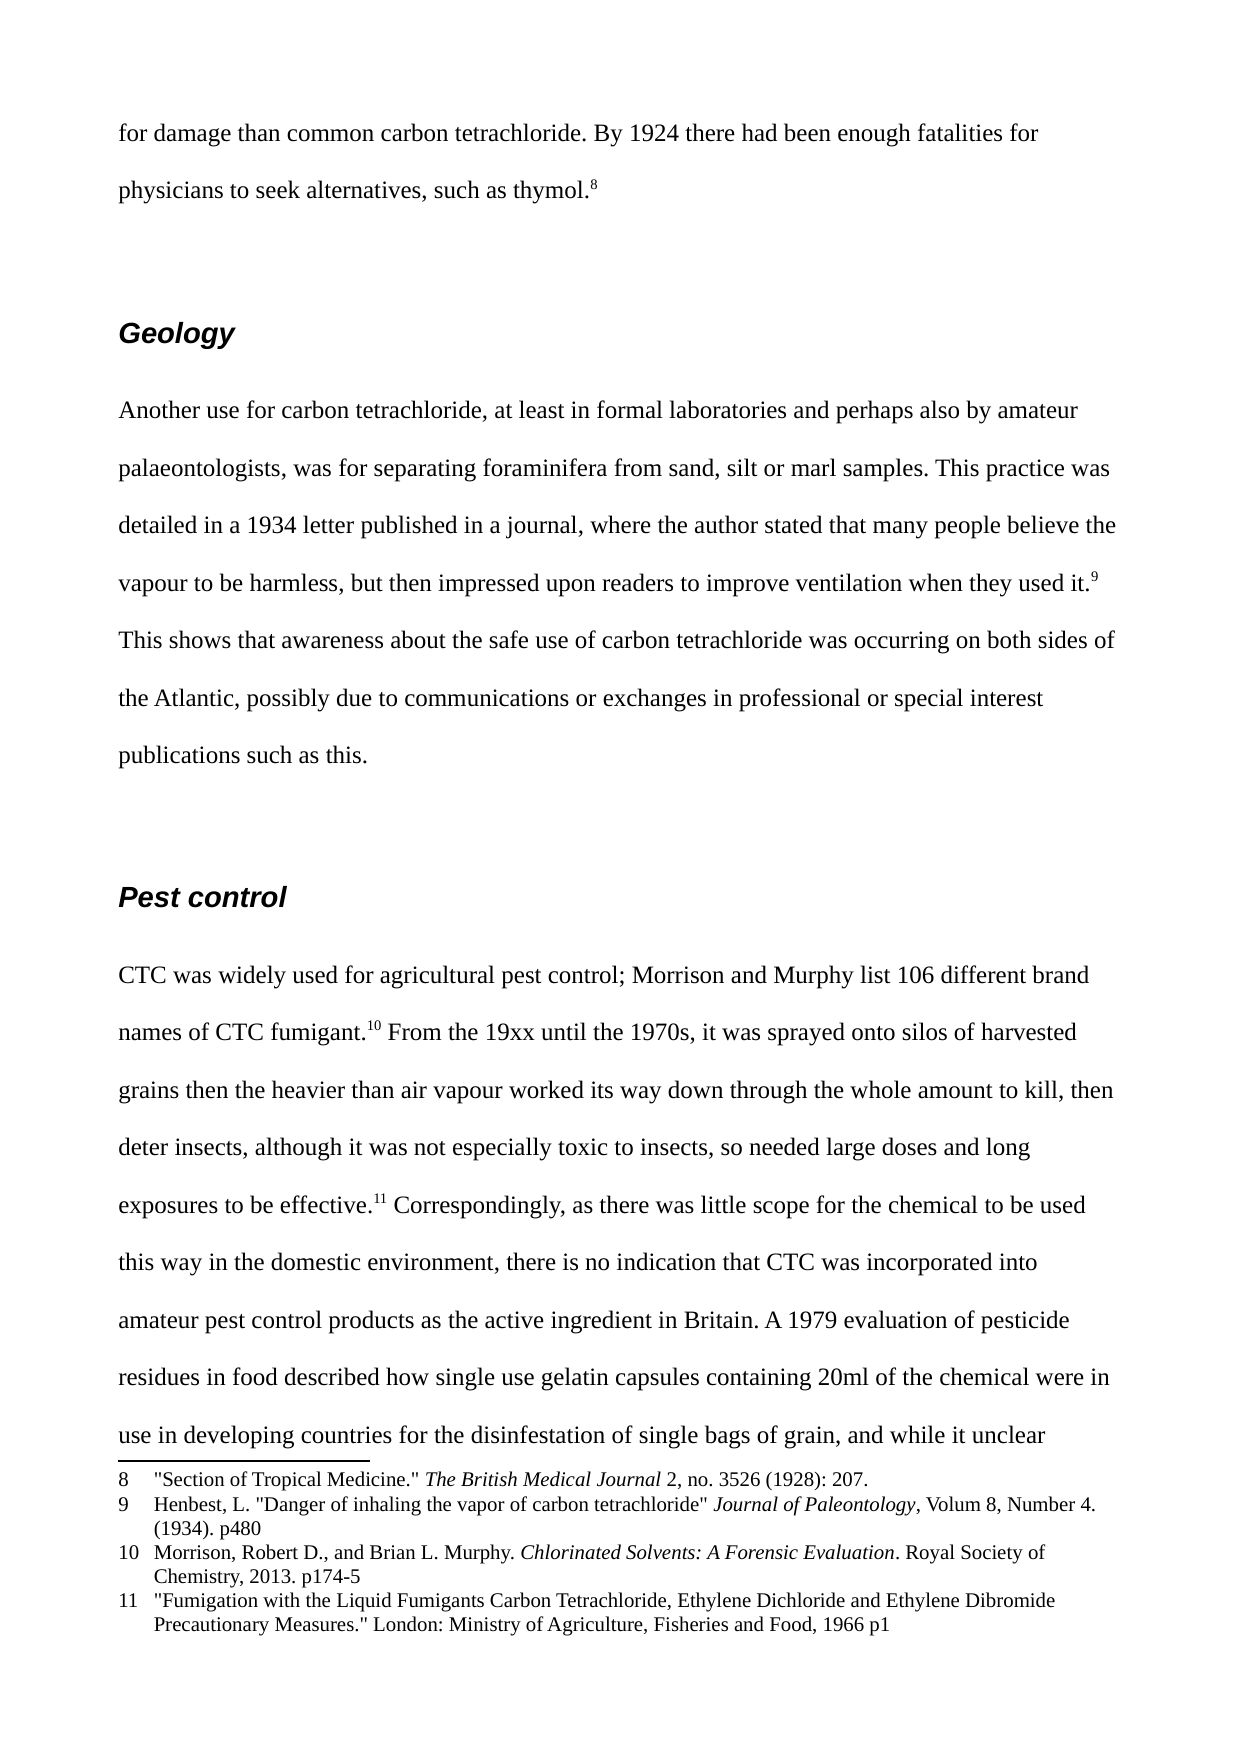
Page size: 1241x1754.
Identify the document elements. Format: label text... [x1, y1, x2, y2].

text "Section of Tropical Medicine." The British Medical Journal 2, no. 3526 (1928): 207. [118, 1467, 1122, 1491]
text for damage than common carbon tetrachloride. By 1924 there had been enough fatalities for physicians to seek alternatives, such as thymol. [118, 118, 1122, 204]
text Henbest, L. "Danger of inhaling the vapor of carbon tetrachloride" Journal of Paleontology, Volum 8, Number 4. (1934). p480 [118, 1491, 1122, 1539]
subtitle Pest control [118, 880, 1122, 914]
text CTC was widely used for agricultural pest control; Morrison and Murphy list 106 different brand names of CTC fumigant. From the 19xx until the 1970s, it was sprayed onto silos of harvested grains then the heavier than air vapour worked its way down through the whole amount to kill, then deter insects, although it was not especially toxic to insects, so needed large doses and long exposures to be effective. Correspondingly, as there was little scope for the chemical to be used this way in the domestic environment, there is no indication that CTC was incorporated into amateur pest control products as the active ingredient in Britain. A 1979 evaluation of pesticide residues in food described how single use gelatin capsules containing 20ml of the chemical were in use in developing countries for the disinfestation of single bags of grain, and while it unclear [118, 960, 1122, 1448]
text Another use for carbon tetrachloride, at least in formal laboratories and perhaps also by amateur palaeontologists, was for separating foraminifera from sand, silt or marl samples. This practice was detailed in a 1934 letter published in a journal, where the author stated that many people believe the vapour to be harmless, but then impressed upon readers to improve ventilation when they used it. This shows that awareness about the safe use of carbon tetrachloride was occurring on both sides of the Atlantic, possibly due to communications or exchanges in professional or special interest publications such as this. [118, 395, 1122, 769]
subtitle Geology [118, 316, 1122, 349]
text "Fumigation with the Liquid Fumigants Carbon Tetrachloride, Ethylene Dichloride and Ethylene Dibromide Precautionary Measures." London: Ministry of Agriculture, Fisheries and Food, 1966 p1 [118, 1588, 1122, 1636]
text Morrison, Robert D., and Brian L. Murphy. Chlorinated Solvents: A Forensic Evaluation. Royal Society of Chemistry, 2013. p174-5 [118, 1539, 1122, 1588]
